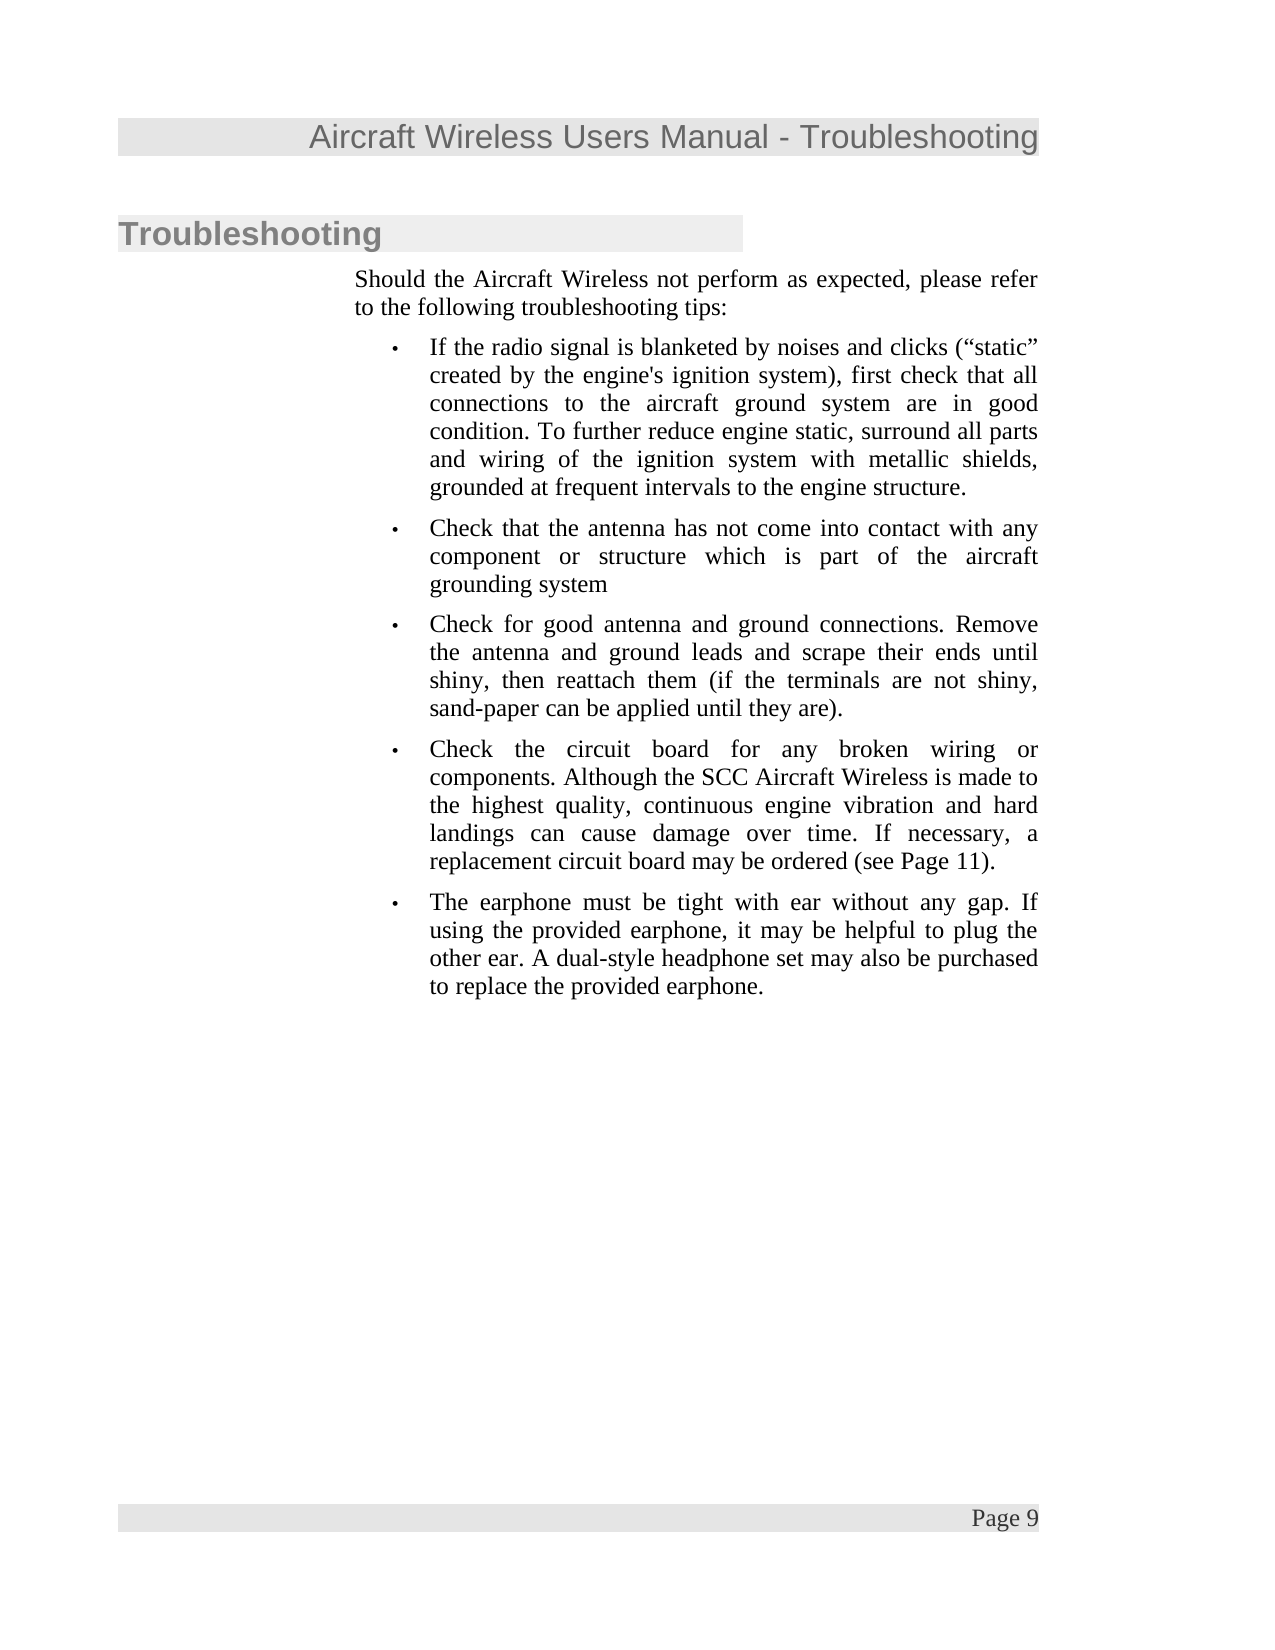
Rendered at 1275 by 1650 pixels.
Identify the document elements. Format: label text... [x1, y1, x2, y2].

list Check that the antenna has not come into contact with any component or structure which is part of the aircraft grounding system [392, 514, 1039, 598]
text Should the Aircraft Wireless not perform as expected, please refer to the following troubleshooting tips: [354, 264, 1039, 321]
list The earphone must be tight with ear without any gap. If using the provided earphone, it may be helpful to plug the other ear. A dual-style headphone set may also be purchased to replace the provided earphone. [392, 887, 1039, 999]
list If the radio signal is blanketed by noises and clicks (“static” created by the engine's ignition system), first check that all connections to the aircraft ground system are in good condition. To further reduce engine static, surround all parts and wiring of the ignition system with metallic shields, grounded at frequent intervals to the engine structure. [392, 333, 1039, 501]
list Check for good antenna and ground connections. Remove the antenna and ground leads and scrape their ends until shiny, then reattach them (if the terminals are not shiny, sand-paper can be applied until they are). [392, 610, 1039, 722]
list Check the circuit board for any broken wiring or components. Although the SCC Aircraft Wireless is made to the highest quality, continuous engine vibration and hard landings can cause damage over time. If necessary, a replacement circuit board may be ordered (see Page 11). [392, 735, 1039, 875]
subtitle Troubleshooting [118, 215, 743, 252]
